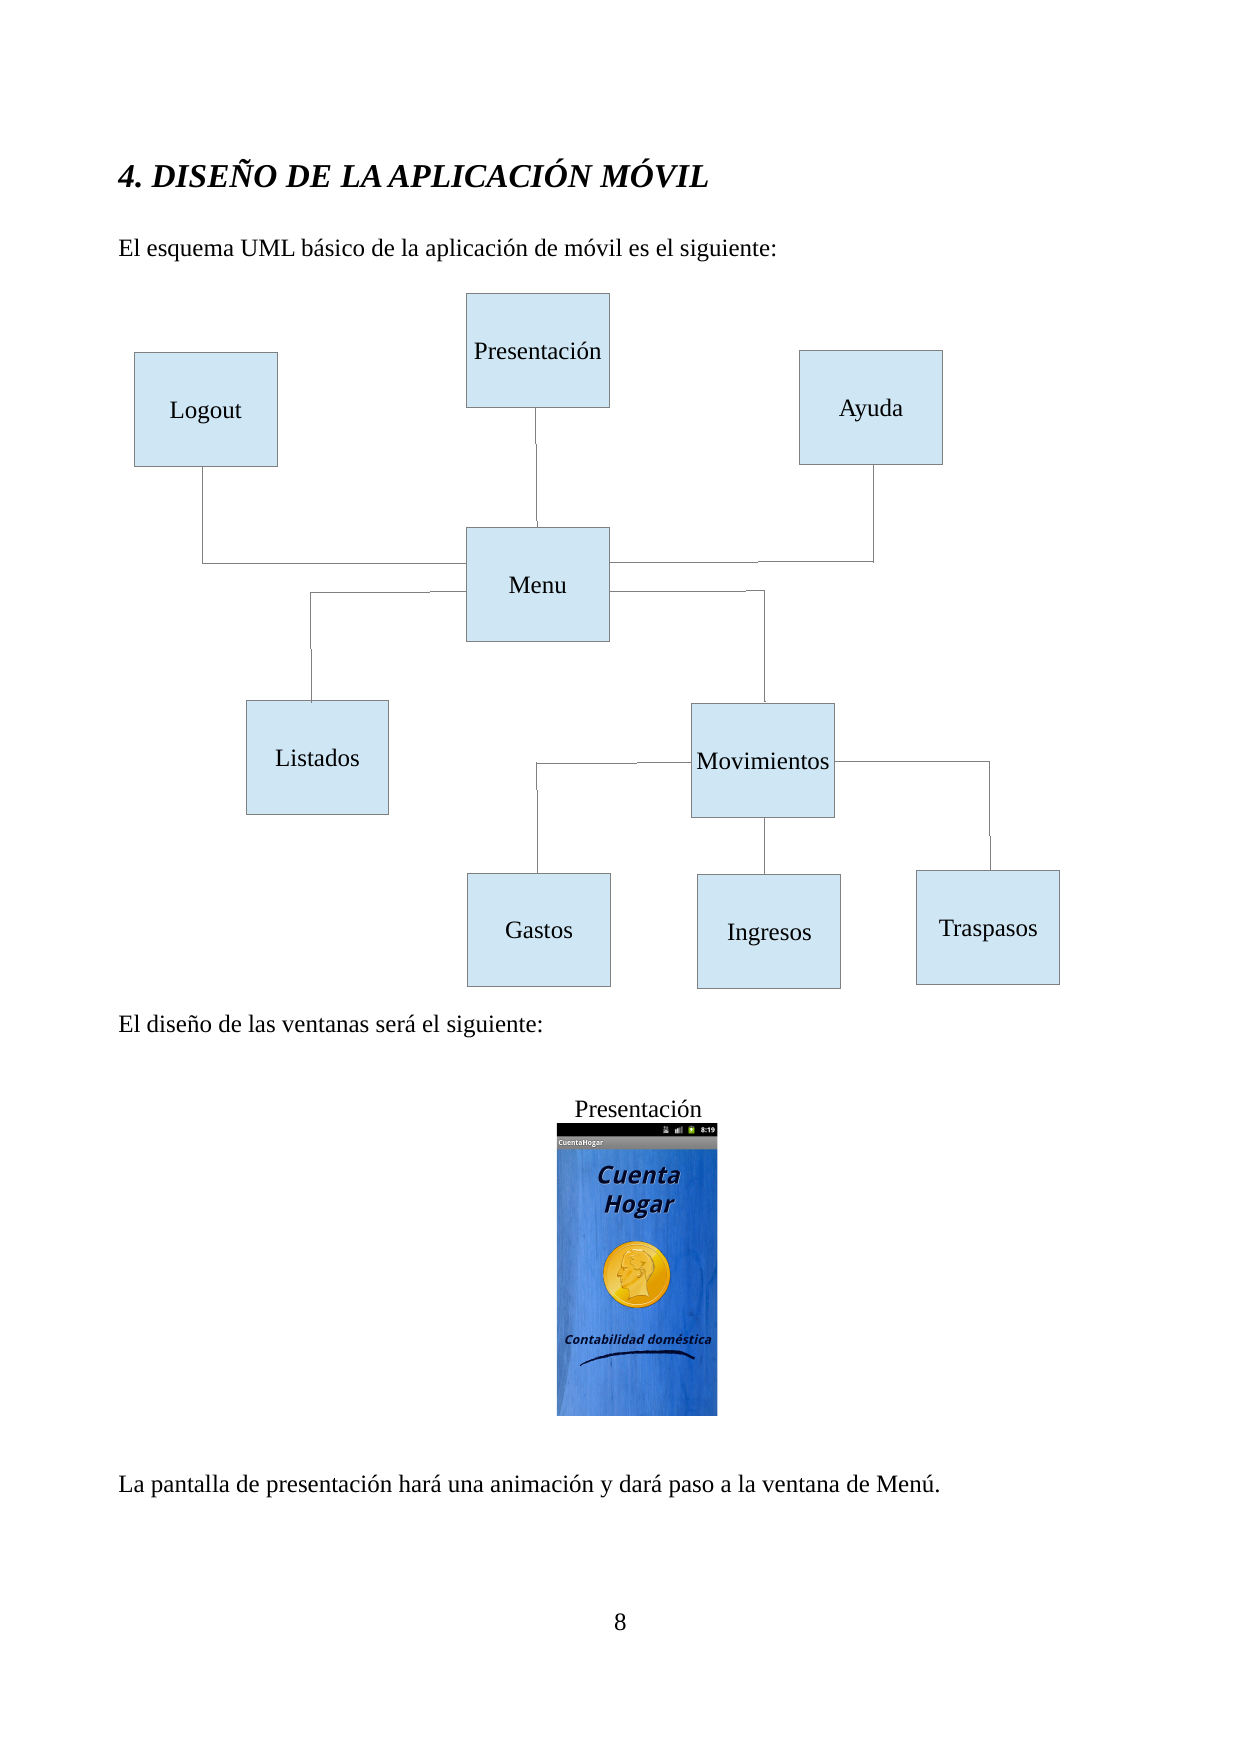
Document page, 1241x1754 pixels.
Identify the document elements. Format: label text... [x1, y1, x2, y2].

text El esquema UML básico de la aplicación de móvil es el siguiente: [118, 233, 1122, 262]
text El diseño de las ventanas será el siguiente: [118, 1009, 1122, 1038]
picture [556, 1123, 718, 1416]
text La pantalla de presentación hará una animación y dará paso a la ventana de Menú. [118, 1469, 1122, 1498]
text 4. DISEÑO DE LA APLICACIÓN MÓVIL [118, 156, 1122, 195]
